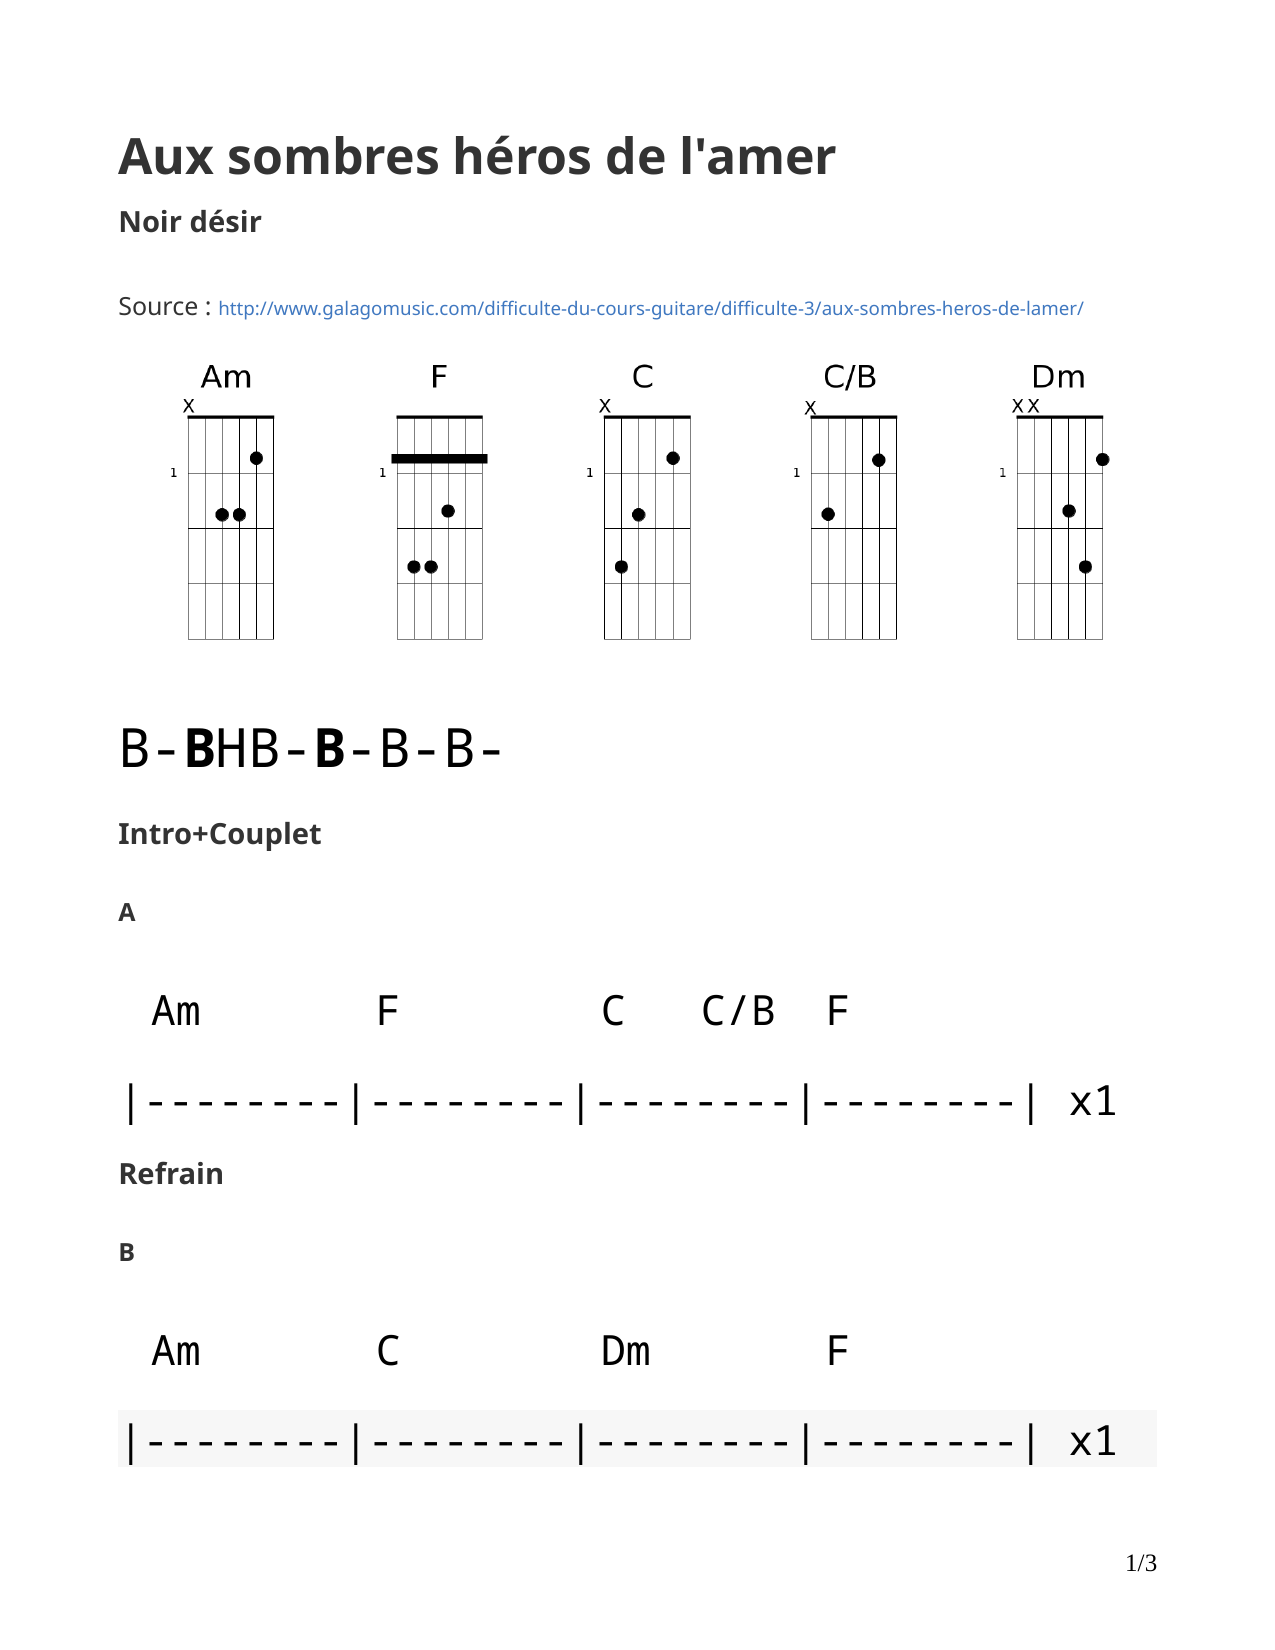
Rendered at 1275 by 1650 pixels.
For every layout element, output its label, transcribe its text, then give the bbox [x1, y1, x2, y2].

picture [570, 347, 705, 648]
table_header [534, 347, 741, 676]
picture [363, 347, 496, 648]
text Source : http://www.galagomusic.com/difficulte-du-cours-guitare/difficulte-3/aux-sombres-heros-de-lamer/ [118, 283, 1157, 322]
text B-BHB-B-B-B- [118, 710, 1157, 784]
subtitle A [118, 895, 1157, 929]
text |--------|--------|--------|--------| x1 [118, 1410, 1157, 1467]
text Am F C C/B F [118, 967, 1157, 1041]
text Am C Dm F [118, 1307, 1157, 1381]
subtitle B [118, 1235, 1157, 1269]
picture [777, 347, 913, 648]
subtitle Refrain [118, 1153, 1157, 1193]
table_header [949, 347, 1157, 676]
subtitle Aux sombres héros de l'amer [118, 121, 1157, 189]
subtitle Intro+Couplet [118, 813, 1157, 853]
picture [154, 347, 290, 648]
table_header [326, 347, 533, 676]
table_header [741, 347, 949, 676]
subtitle Noir désir [118, 201, 1157, 241]
table_header [118, 347, 326, 676]
text |--------|--------|--------|--------| x1 [118, 1070, 1157, 1127]
picture [983, 347, 1123, 648]
